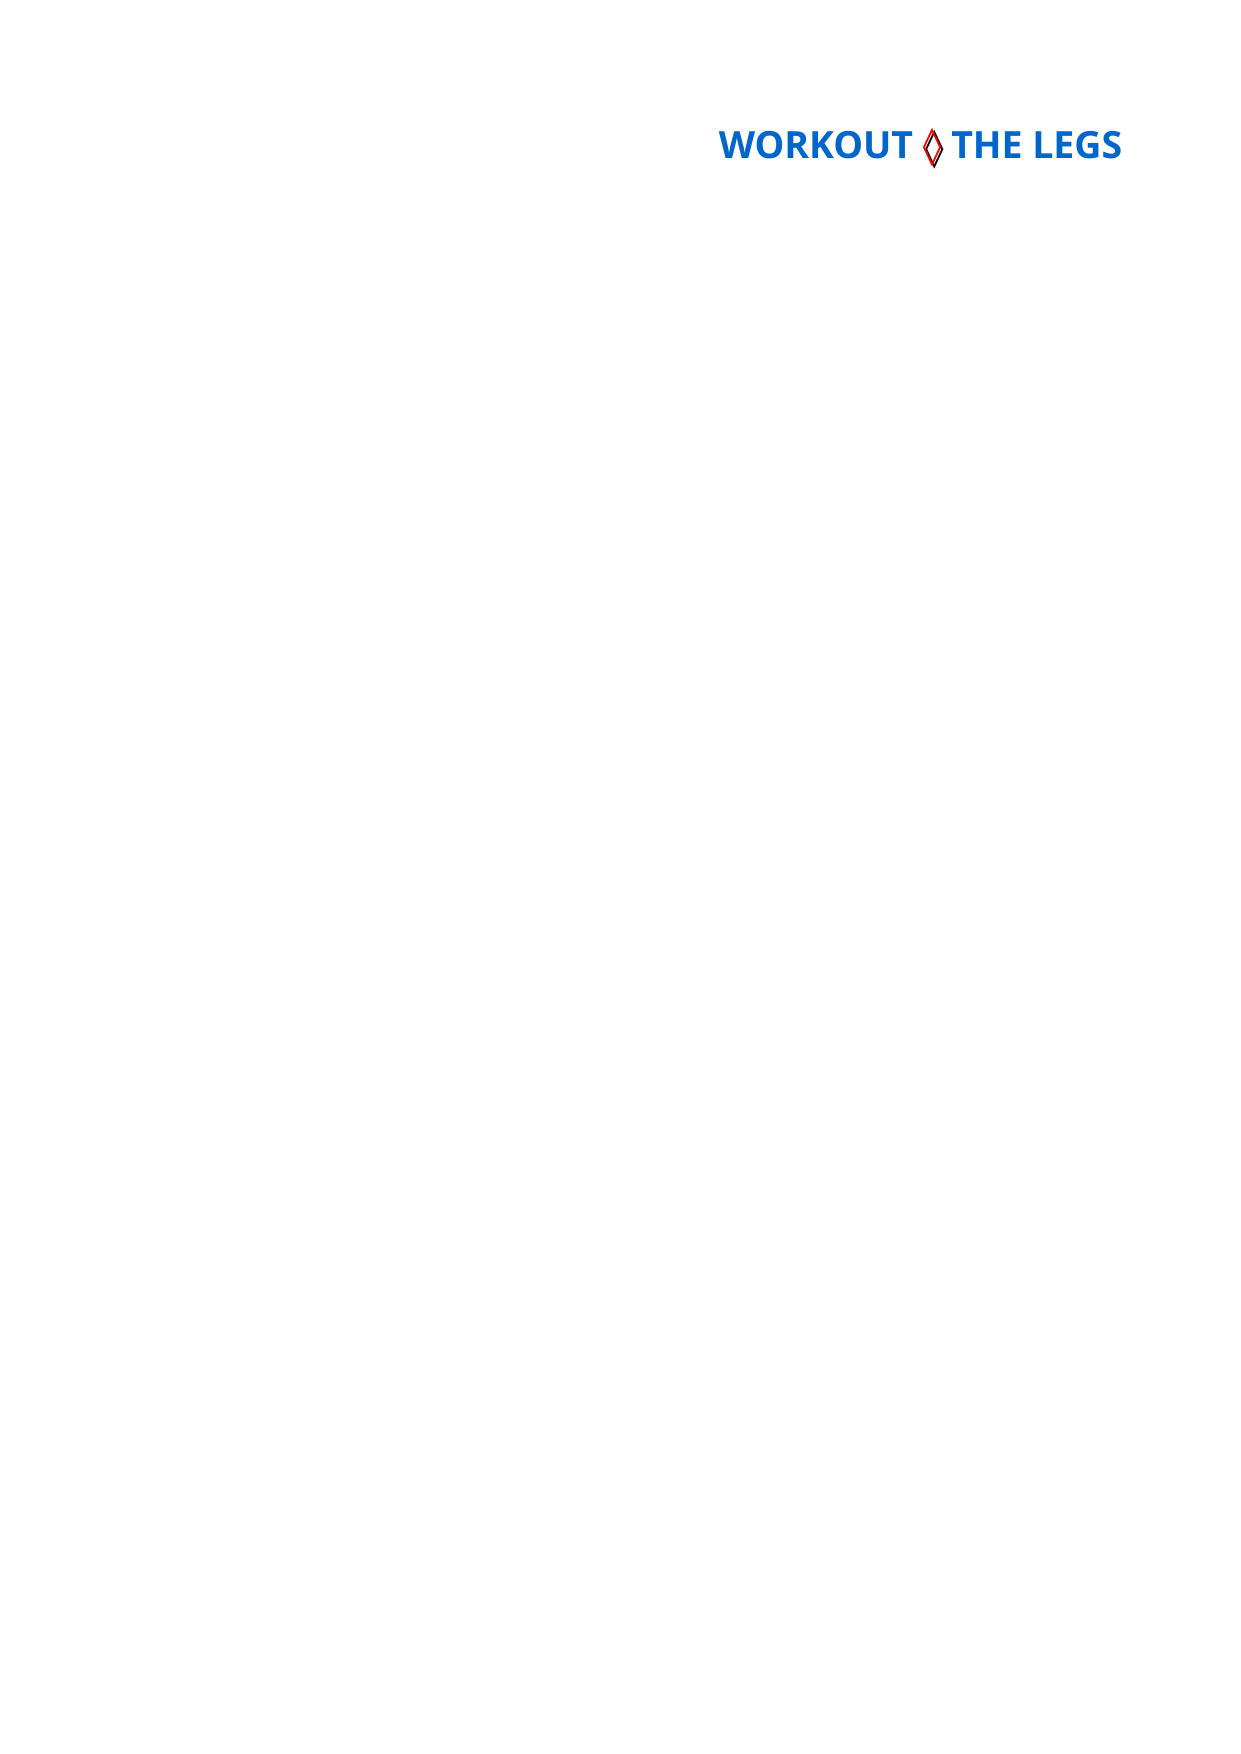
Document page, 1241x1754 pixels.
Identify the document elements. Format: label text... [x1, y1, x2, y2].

text WORKOUT ◊ THE LEGS [118, 118, 1122, 169]
